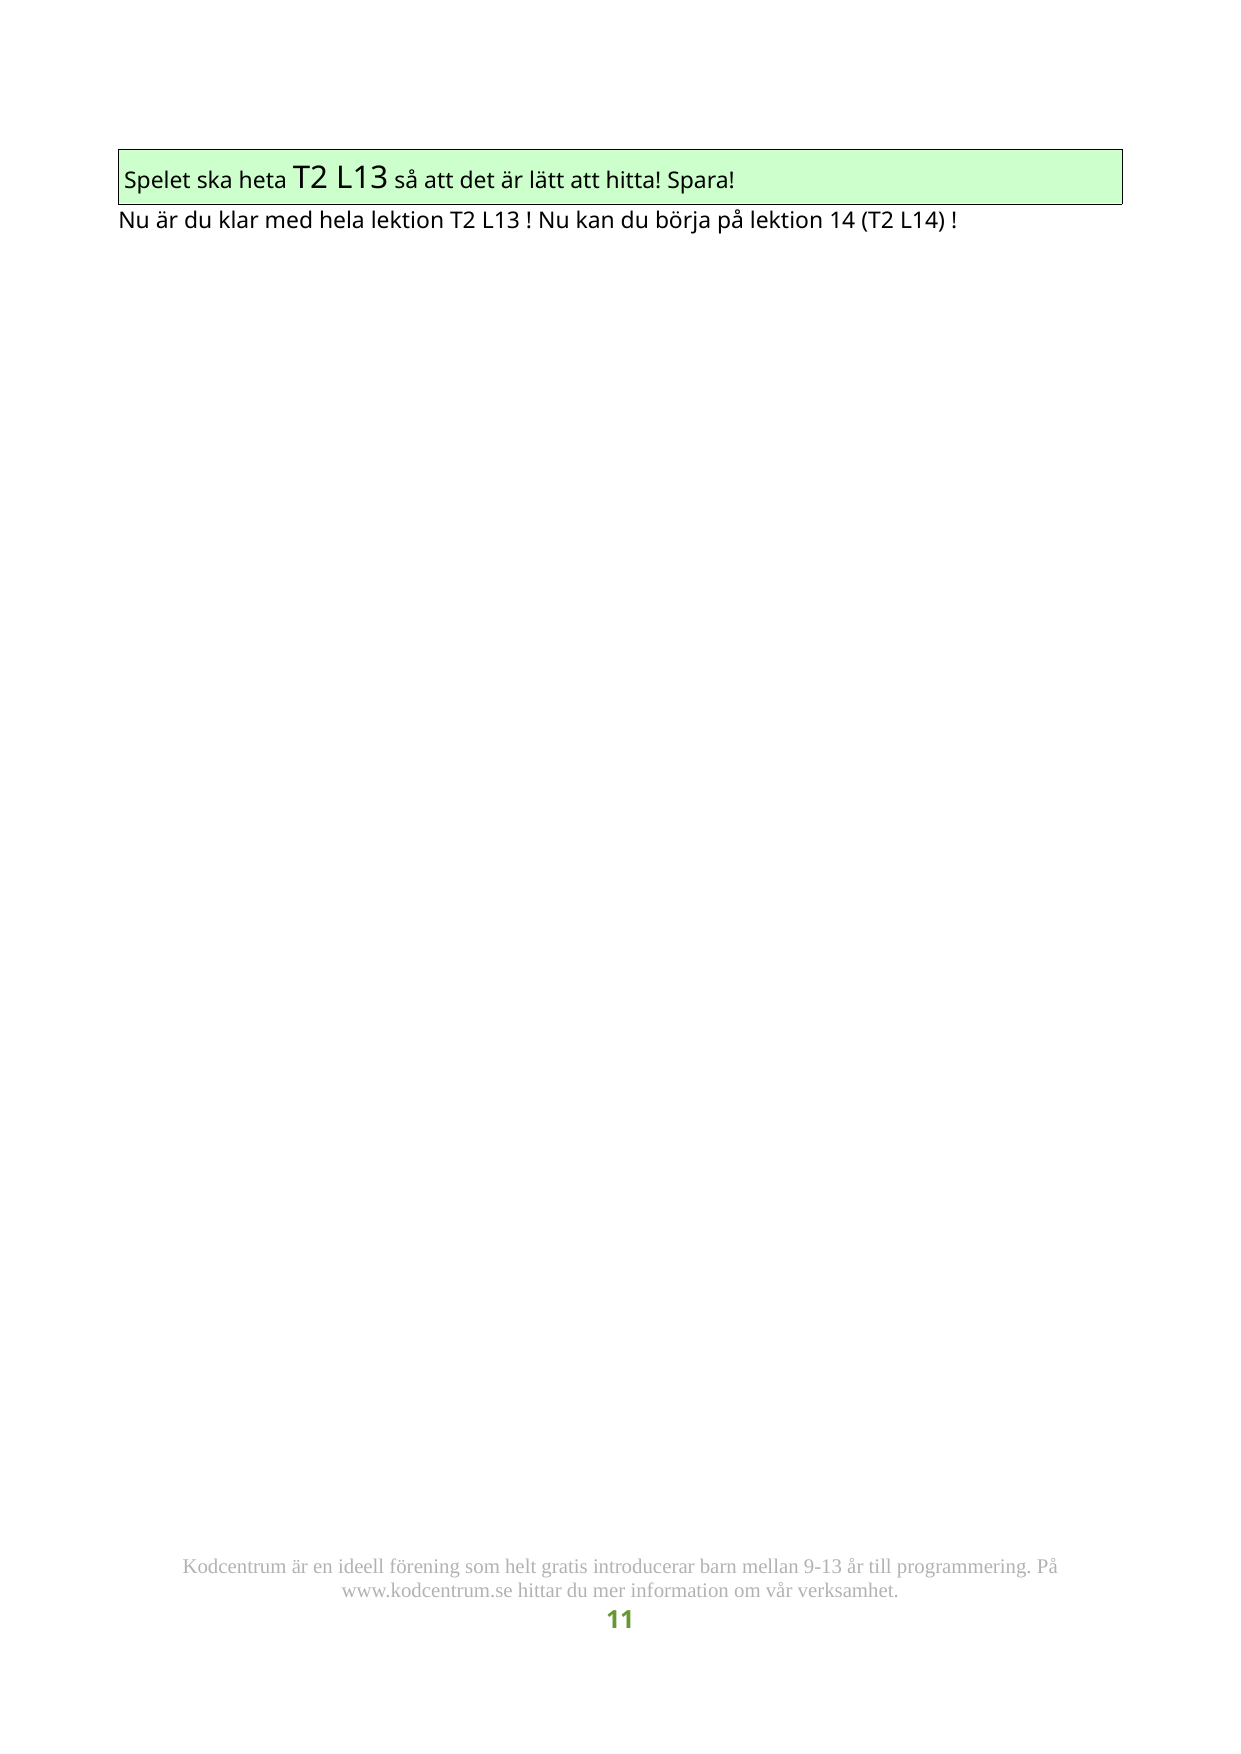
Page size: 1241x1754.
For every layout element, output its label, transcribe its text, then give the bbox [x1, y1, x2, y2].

text Nu är du klar med hela lektion T2 L13 ! Nu kan du börja på lektion 14 (T2 L14) ! [118, 205, 1122, 235]
table_header Spelet ska heta T2 L13 så att det är lätt att hitta! Spara! [119, 150, 1122, 203]
